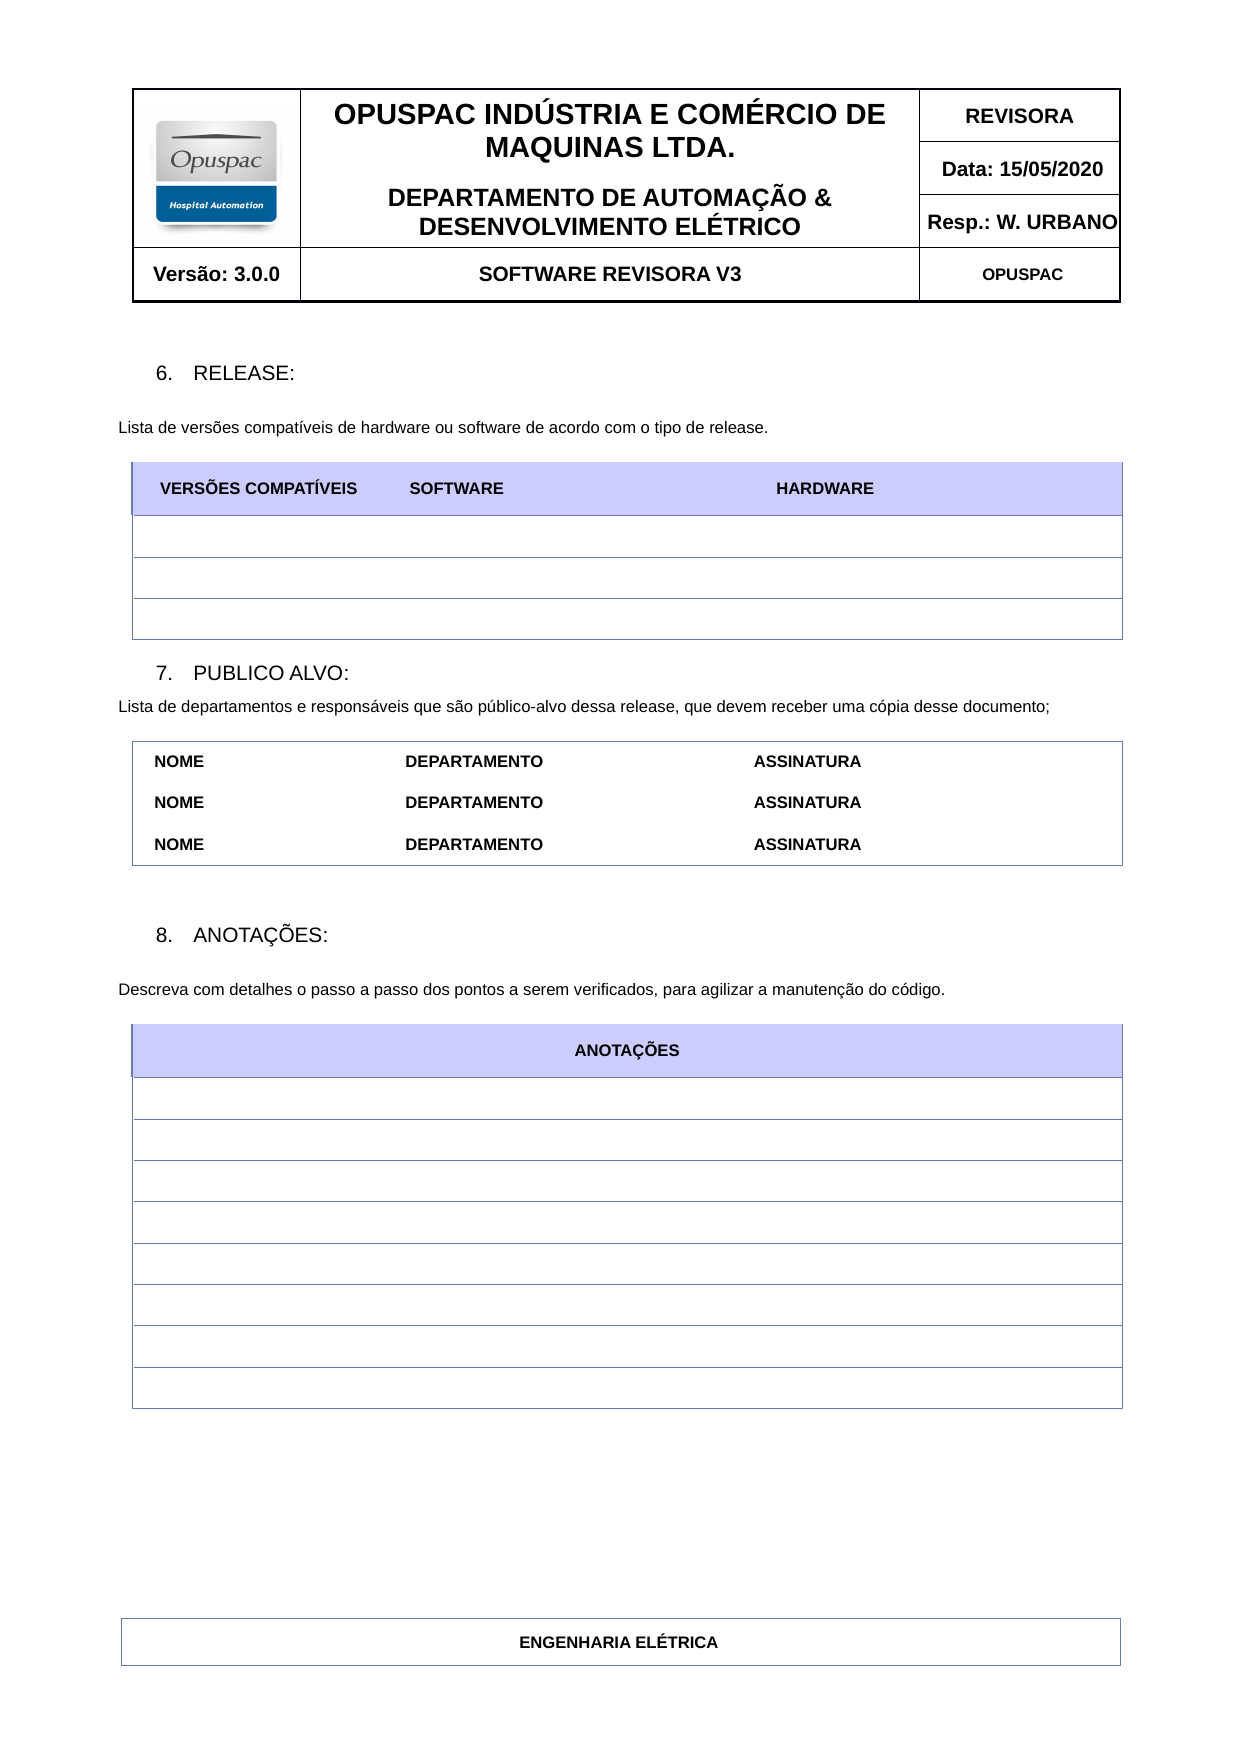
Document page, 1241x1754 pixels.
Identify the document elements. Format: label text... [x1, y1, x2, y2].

table_cell [133, 1368, 1122, 1408]
table_cell [133, 558, 385, 598]
table_cell DEPARTAMENTO [397, 824, 551, 865]
table_header [227, 742, 397, 782]
table_cell [528, 599, 1122, 639]
table_header HARDWARE [528, 462, 1122, 515]
table_cell [133, 1285, 1122, 1325]
table_cell [875, 824, 1122, 865]
text Lista de versões compatíveis de hardware ou software de acordo com o tipo de release. [118, 418, 1122, 437]
table_cell ASSINATURA [740, 824, 875, 865]
table_cell NOME [133, 824, 227, 865]
table_cell [385, 599, 528, 639]
table_cell [227, 824, 397, 865]
list RELEASE: [156, 361, 1122, 384]
table_cell [133, 1120, 1122, 1160]
table_cell [133, 599, 385, 639]
list PUBLICO ALVO: [156, 661, 1122, 685]
table_cell [551, 824, 740, 865]
table_header VERSÕES COMPATÍVEIS [133, 462, 385, 515]
table_cell [133, 1326, 1122, 1367]
table_cell [227, 782, 397, 823]
table_cell [133, 1202, 1122, 1242]
table_header [875, 742, 1122, 782]
list ANOTAÇÕES: [156, 922, 1122, 946]
table_header ASSINATURA [740, 742, 875, 782]
table_cell [385, 558, 528, 598]
table_cell [528, 558, 1122, 598]
table_cell [133, 1161, 1122, 1201]
table_header NOME [133, 742, 227, 782]
text Lista de departamentos e responsáveis que são público-alvo dessa release, que devem receber uma cópia desse documento; [118, 697, 1122, 716]
table_header [551, 742, 740, 782]
table_cell DEPARTAMENTO [397, 782, 551, 823]
table_cell ASSINATURA [740, 782, 875, 823]
table_cell NOME [133, 782, 227, 823]
table_header DEPARTAMENTO [397, 742, 551, 782]
table_cell [133, 516, 385, 557]
table_header ANOTAÇÕES [133, 1024, 1122, 1077]
table_cell [133, 1078, 1122, 1118]
text Descreva com detalhes o passo a passo dos pontos a serem verificados, para agilizar a manutenção do código. [118, 980, 1122, 999]
table_header SOFTWARE [385, 462, 528, 515]
table_cell [133, 1244, 1122, 1284]
table_cell [528, 516, 1122, 557]
table_cell [385, 516, 528, 557]
picture [138, 103, 295, 243]
table_cell [551, 782, 740, 823]
table_cell [875, 782, 1122, 823]
